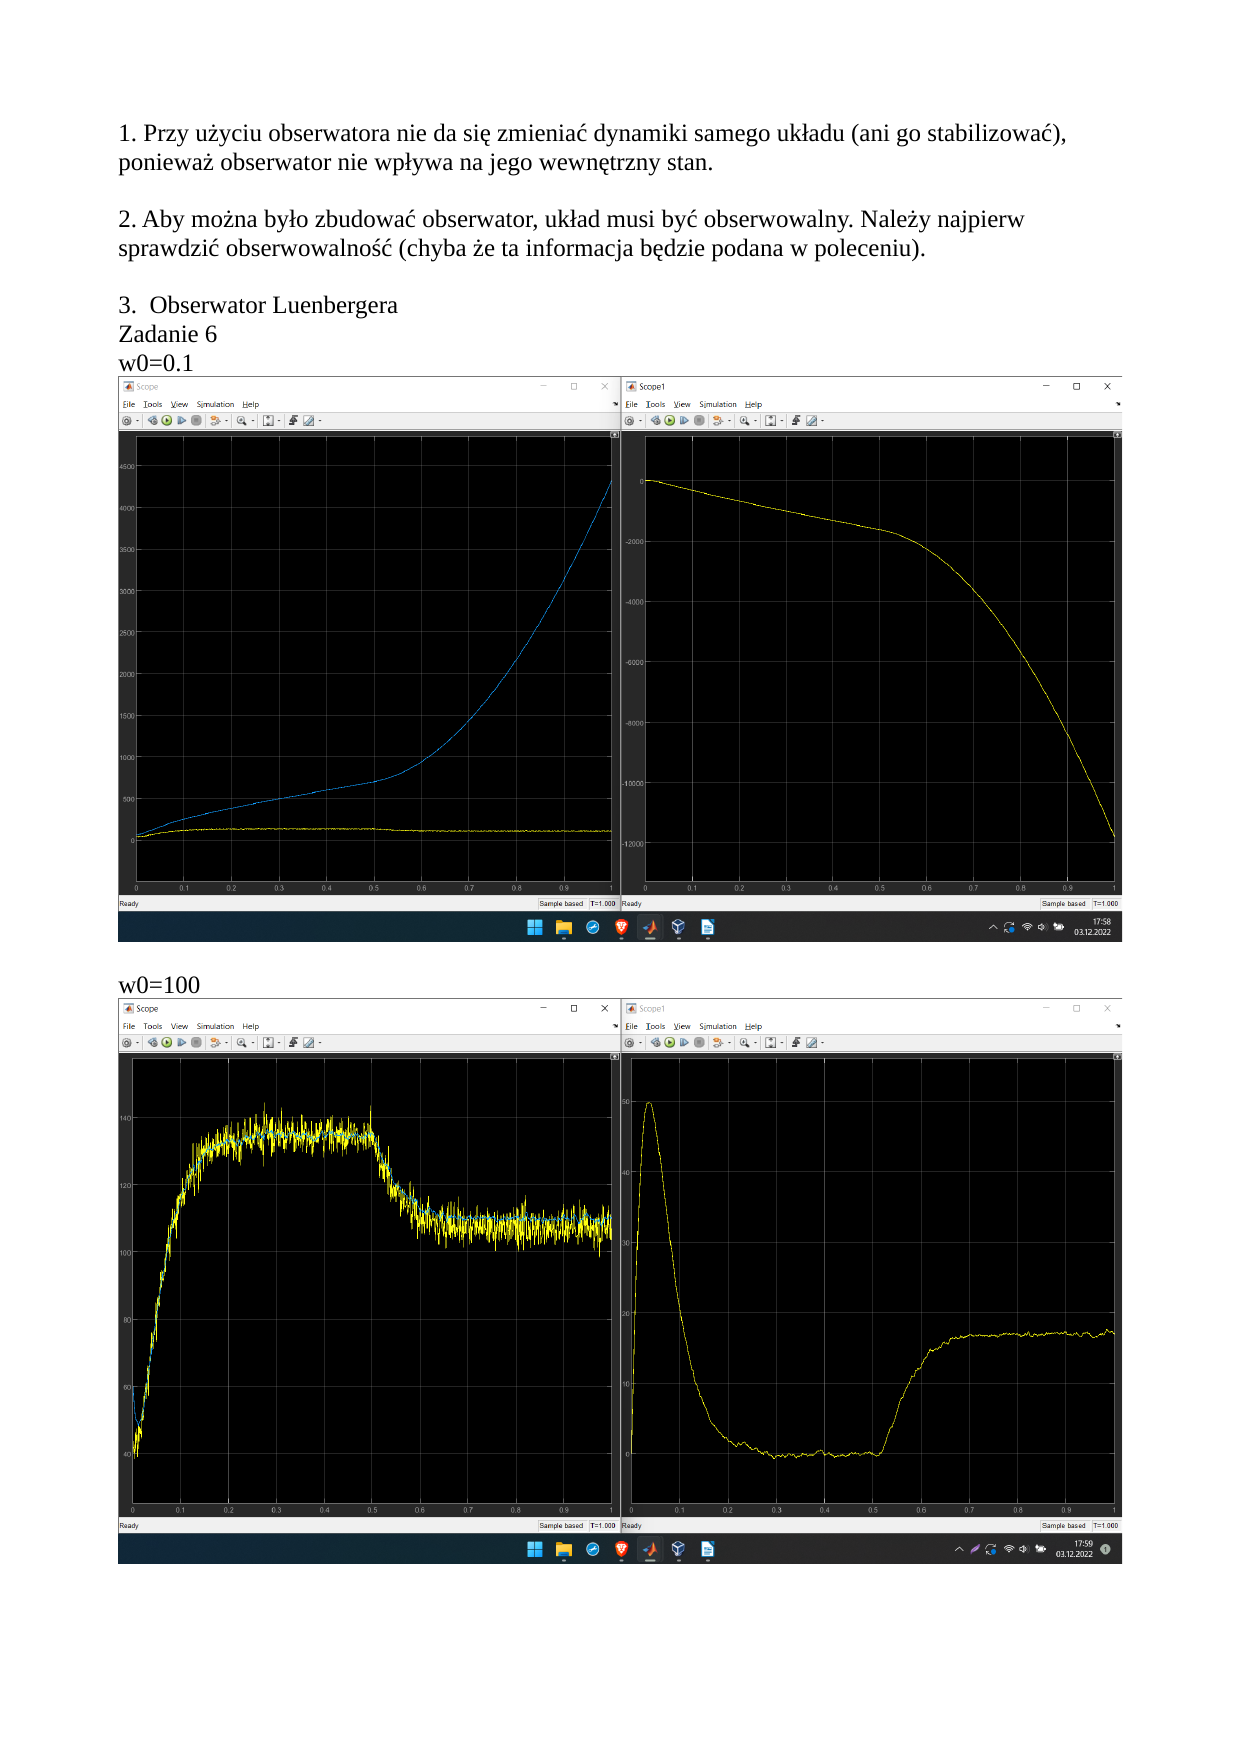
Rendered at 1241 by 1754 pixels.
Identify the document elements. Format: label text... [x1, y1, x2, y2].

picture [118, 376, 1123, 942]
text 3. Obserwator Luenbergera [118, 291, 1122, 319]
text 1. Przy użyciu obserwatora nie da się zmieniać dynamiki samego układu (ani go stabilizować), [118, 118, 1122, 147]
text sprawdzić obserwowalność (chyba że ta informacja będzie podana w poleceniu). [118, 233, 1122, 262]
text ponieważ obserwator nie wpływa na jego wewnętrzny stan. [118, 147, 1122, 176]
text Zadanie 6 w0=0.1 [118, 319, 1122, 376]
picture [118, 998, 1123, 1564]
text 2. Aby można było zbudować obserwator, układ musi być obserwowalny. Należy najpierw [118, 204, 1122, 233]
text w0=100 [118, 970, 1122, 998]
